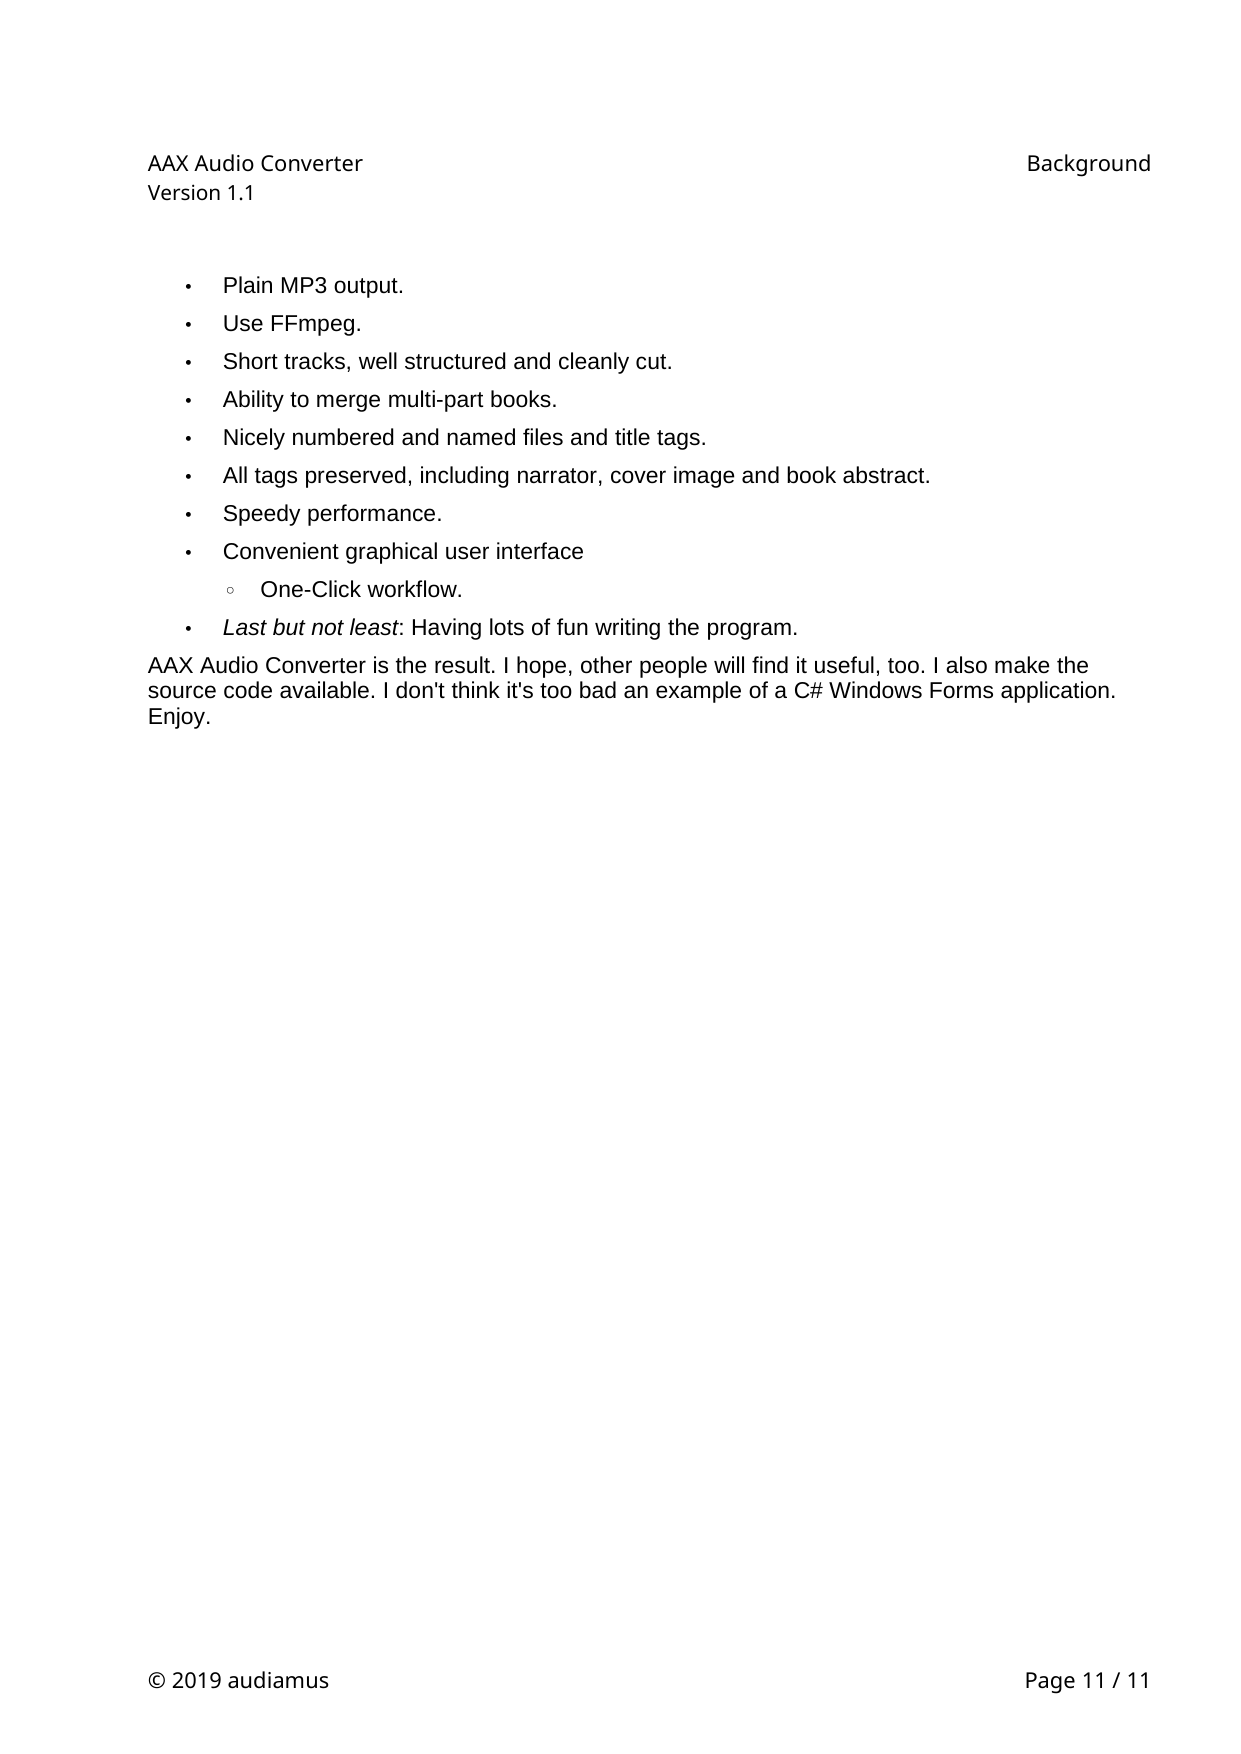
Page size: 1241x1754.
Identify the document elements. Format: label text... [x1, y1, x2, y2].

list Last but not least: Having lots of fun writing the program. [185, 614, 1152, 640]
list Convenient graphical user interface [185, 539, 1152, 564]
list Ability to merge multi-part books. [185, 387, 1152, 412]
list Plain MP3 output. [185, 273, 1152, 299]
text AAX Audio Converter is the result. I hope, other people will find it useful, too. I also make the source code available. I don't think it's too bad an example of a C# Windows Forms application. Enjoy. [148, 652, 1152, 729]
list Short tracks, well structured and cleanly cut. [185, 349, 1152, 374]
list Use FFmpeg. [185, 311, 1152, 337]
list Nicely numbered and named files and title tags. [185, 425, 1152, 450]
list Speedy performance. [185, 501, 1152, 526]
list One-Click workflow. [223, 577, 1152, 602]
list All tags preserved, including narrator, cover image and book abstract. [185, 463, 1152, 488]
